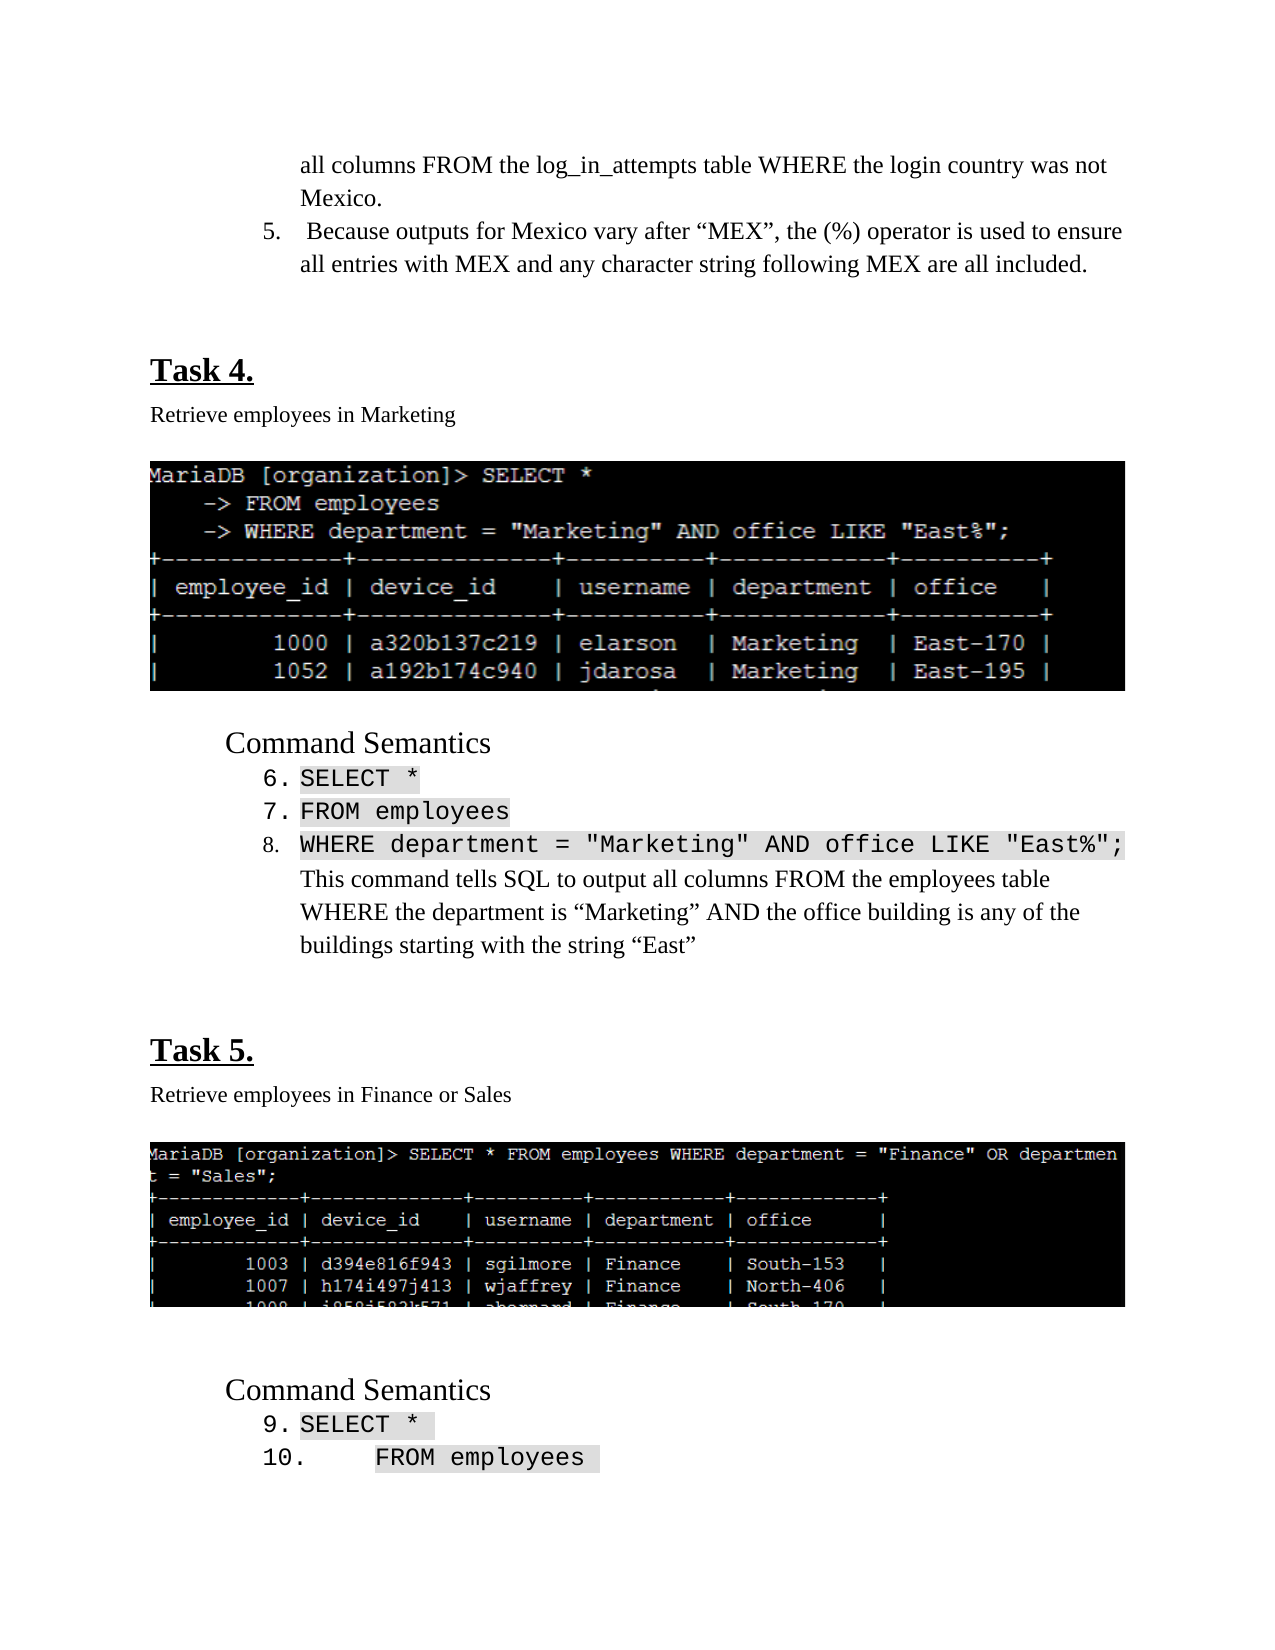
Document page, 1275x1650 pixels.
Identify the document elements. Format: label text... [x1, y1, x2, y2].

picture [150, 461, 1125, 691]
subtitle Task 4. [150, 350, 1125, 388]
list WHERE department = "Marketing" AND office LIKE "East%"; This command tells SQL to output all columns FROM the employees table WHERE the department is “Marketing” AND the office building is any of the buildings starting with the string “East” [262, 831, 1125, 959]
list Because outputs for Mexico vary after “MEX”, the (%) operator is used to ensure all entries with MEX and any character string following MEX are all included. [262, 216, 1125, 278]
text Retrieve employees in Marketing [150, 401, 1125, 427]
list SELECT * [262, 1412, 1125, 1440]
list FROM employees [262, 798, 1125, 827]
list all columns FROM the log_in_attempts table WHERE the login country was not Mexico. [262, 150, 1125, 212]
text Retrieve employees in Finance or Sales [150, 1082, 1125, 1108]
text Command Semantics [150, 1371, 1125, 1407]
list FROM employees [262, 1444, 1125, 1473]
text Command Semantics [150, 724, 1125, 761]
picture [150, 1142, 1125, 1307]
subtitle Task 5. [150, 1031, 1125, 1069]
list SELECT * [262, 766, 1125, 794]
